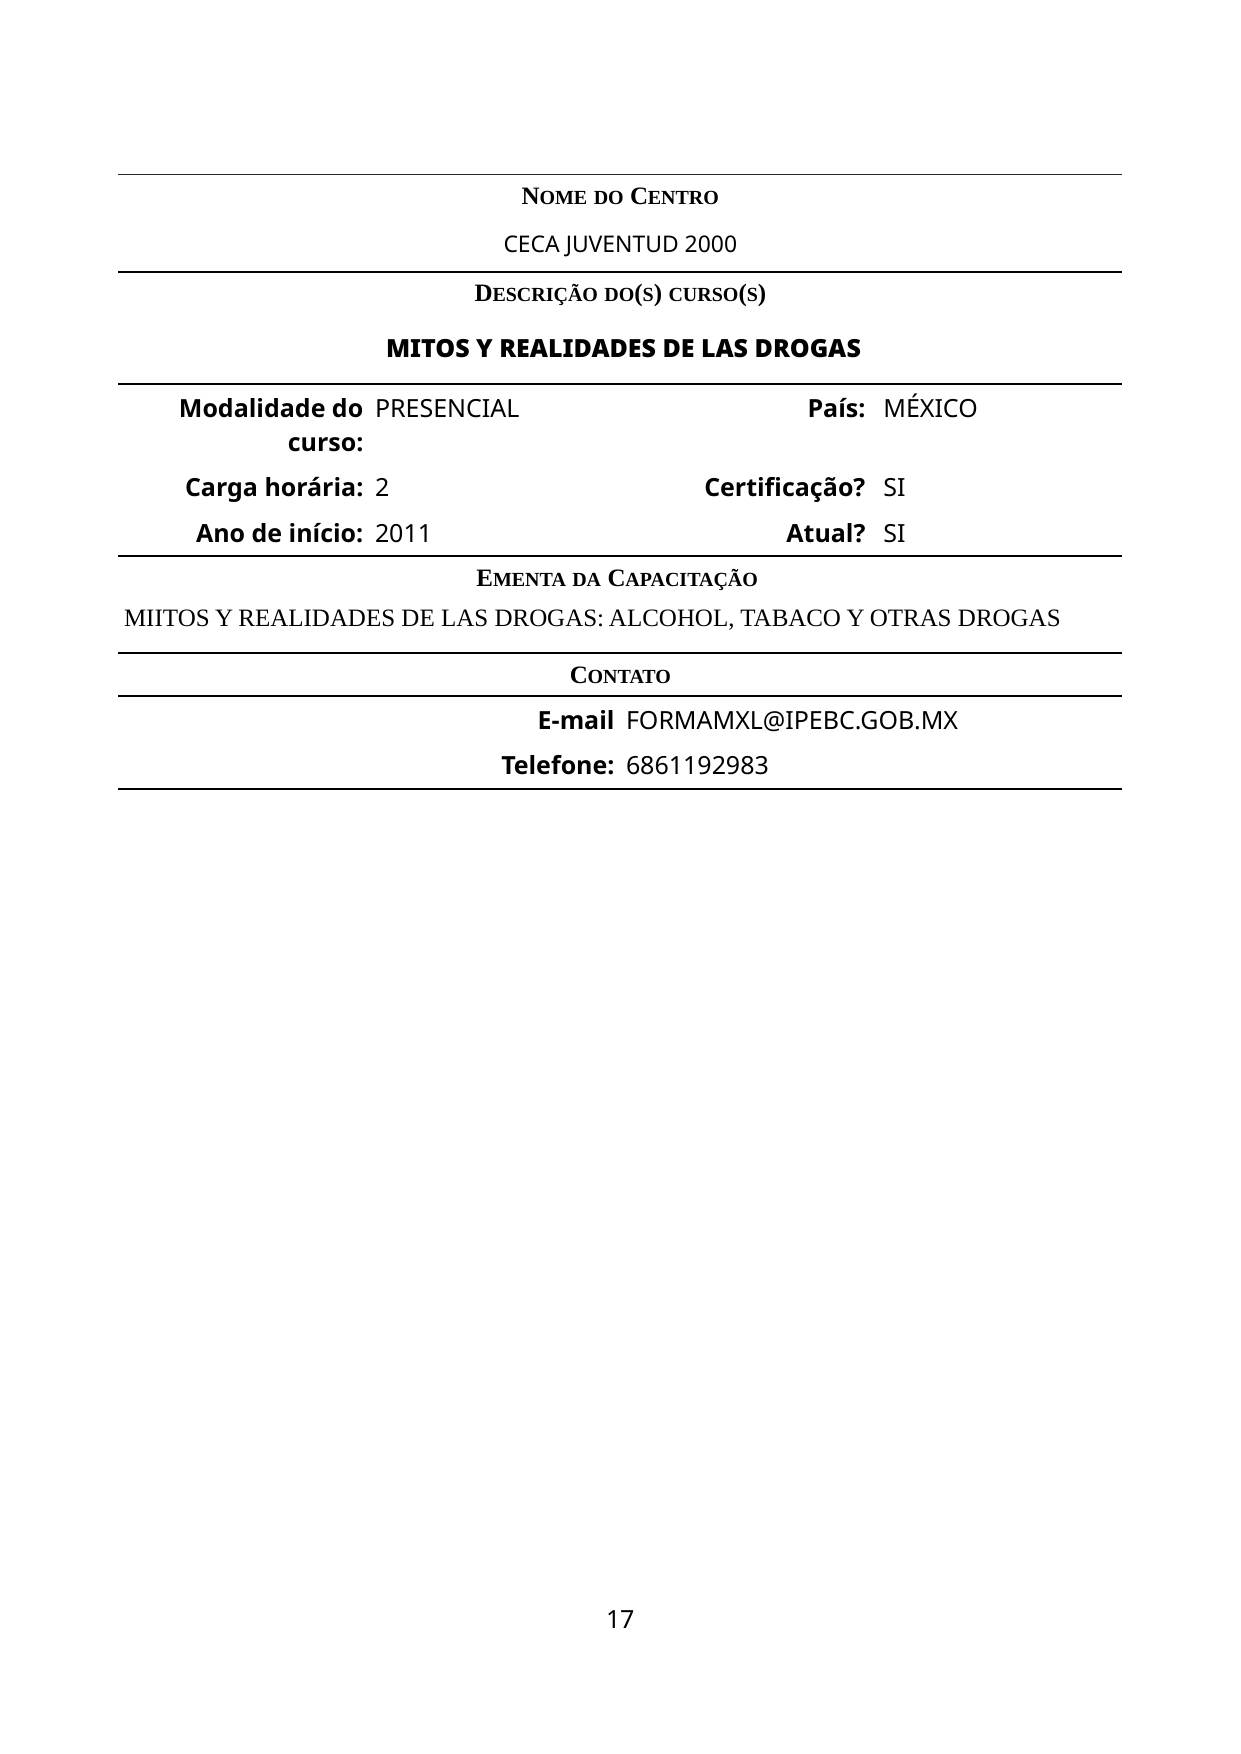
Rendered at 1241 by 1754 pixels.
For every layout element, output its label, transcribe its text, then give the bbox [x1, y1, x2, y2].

table_cell E-mail [118, 697, 620, 742]
table_cell 2011 [369, 510, 620, 555]
table_cell Certificação? [620, 464, 871, 509]
table_cell CECA JUVENTUD 2000 [118, 216, 1122, 271]
table_cell SI [871, 510, 1122, 555]
table_cell MIITOS Y REALIDADES DE LAS DROGAS: ALCOHOL, TABACO Y OTRAS DROGAS [118, 598, 1122, 652]
table_cell FORMAMXL@IPEBC.GOB.MX [620, 697, 1122, 742]
table_header Nome do Centro [118, 176, 1122, 216]
table_cell Modalidade do curso: [118, 385, 369, 464]
table_cell Descrição do(s) curso(s) [118, 273, 1122, 313]
table_cell Ano de início: [118, 510, 369, 555]
table_cell 2 [369, 464, 620, 509]
table_cell MITOS Y REALIDADES DE LAS DROGAS [118, 313, 1122, 382]
table_cell País: [620, 385, 871, 464]
table_cell 6861192983 [620, 742, 1122, 788]
table_cell Carga horária: [118, 464, 369, 509]
table_cell Telefone: [118, 742, 620, 788]
table_cell SI [871, 464, 1122, 509]
table_cell Contato [118, 654, 1122, 694]
table_cell MÉXICO [871, 385, 1122, 464]
table_cell PRESENCIAL [369, 385, 620, 464]
table_cell Ementa da Capacitação [118, 557, 1122, 597]
table_cell Atual? [620, 510, 871, 555]
